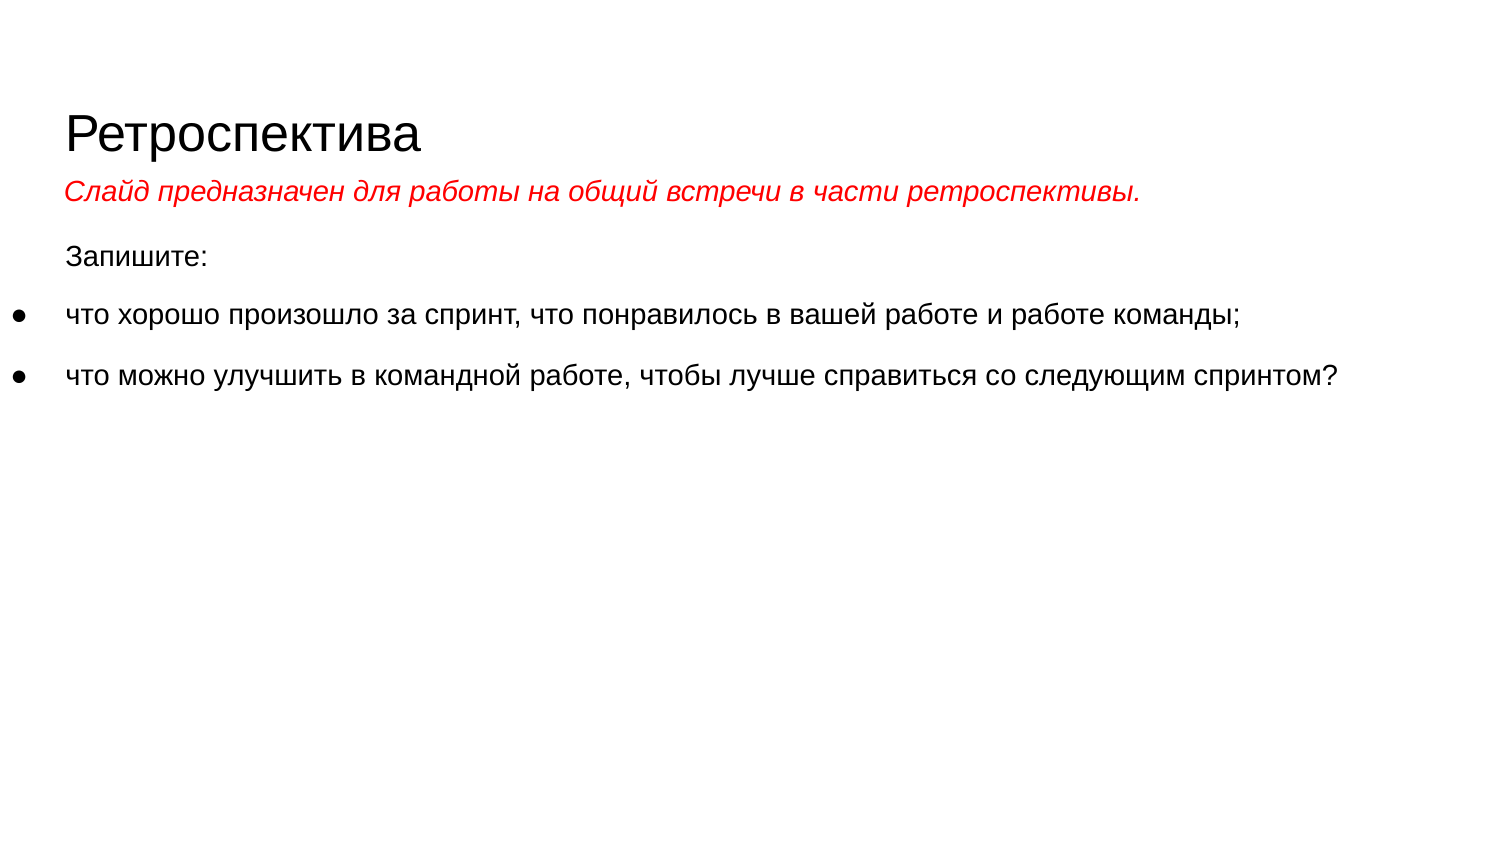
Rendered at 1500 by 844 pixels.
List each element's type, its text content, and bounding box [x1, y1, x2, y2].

list что хорошо произошло за спринт, что понравилось в вашей работе и работе команды; [10, 297, 1417, 330]
text Слайд предназначен для работы на общий встречи в части ретроспективы. [64, 174, 1417, 207]
subtitle Ретроспектива [65, 103, 1417, 163]
text Запишите: [65, 239, 1417, 272]
list что можно улучшить в командной работе, чтобы лучше справиться со следующим спринтом? [10, 358, 1417, 392]
